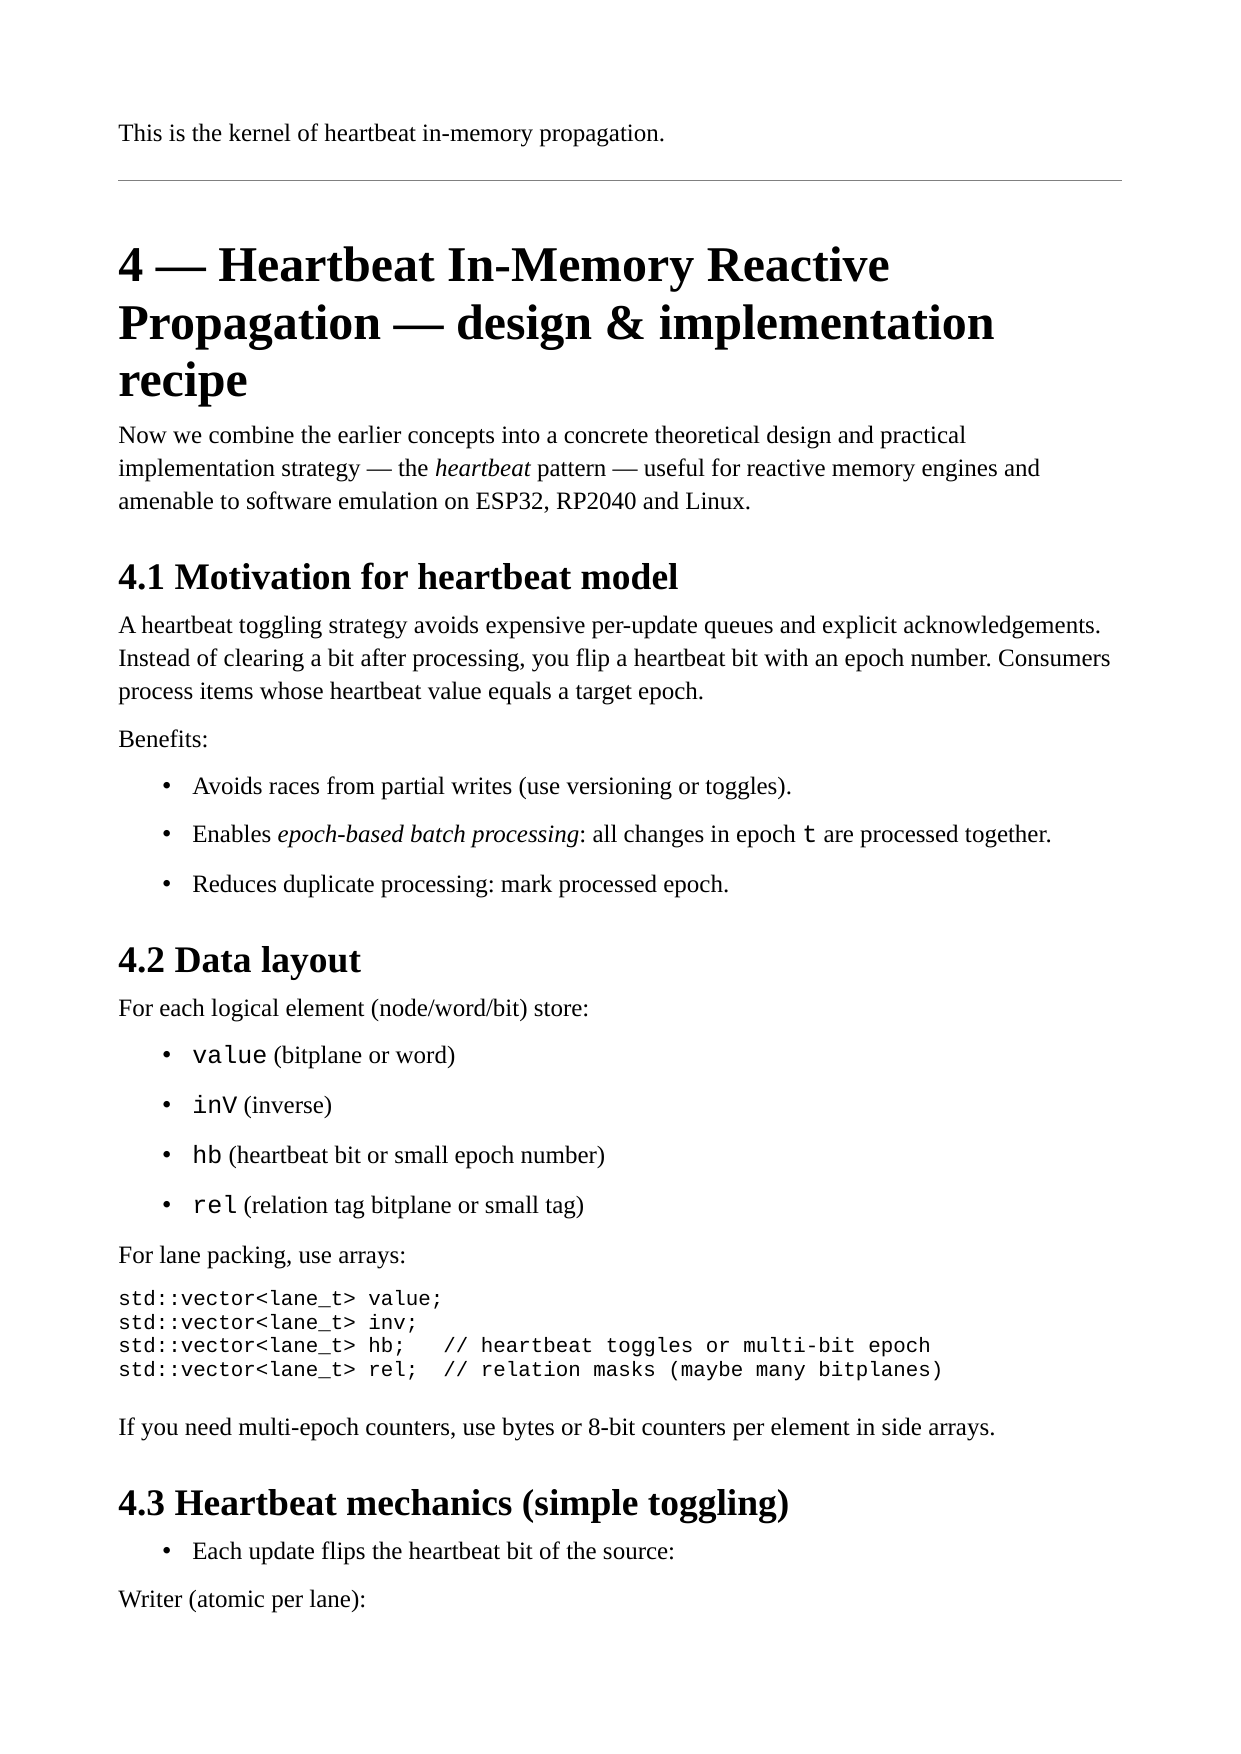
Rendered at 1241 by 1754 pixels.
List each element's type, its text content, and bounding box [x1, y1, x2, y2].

text A heartbeat toggling strategy avoids expensive per-update queues and explicit acknowledgements. Instead of clearing a bit after processing, you flip a heartbeat bit with an epoch number. Consumers process items whose heartbeat value equals a target epoch. [118, 610, 1122, 705]
text If you need multi-epoch counters, use bytes or 8-bit counters per element in side arrays. [118, 1412, 1122, 1441]
text Writer (atomic per lane): [118, 1584, 1122, 1613]
list inV (inverse) [162, 1091, 1122, 1121]
text For lane packing, use arrays: [118, 1241, 1122, 1269]
text std::vector<lane_t> rel; // relation masks (maybe many bitplanes) [118, 1359, 1122, 1383]
list Avoids races from partial writes (use versioning or toggles). [162, 771, 1122, 800]
text For each logical element (node/word/bit) store: [118, 993, 1122, 1022]
list value (bitplane or word) [162, 1041, 1122, 1071]
list Each update flips the heartbeat bit of the source: [162, 1536, 1122, 1565]
text std::vector<lane_t> value; [118, 1288, 1122, 1312]
text std::vector<lane_t> inv; [118, 1312, 1122, 1336]
text std::vector<lane_t> hb; // heartbeat toggles or multi-bit epoch [118, 1336, 1122, 1359]
list hb (heartbeat bit or small epoch number) [162, 1141, 1122, 1171]
subtitle 4.1 Motivation for heartbeat model [118, 554, 1122, 598]
list rel (relation tag bitplane or small tag) [162, 1191, 1122, 1221]
list Enables epoch-based batch processing: all changes in epoch t are processed together. [162, 819, 1122, 850]
subtitle 4 — Heartbeat In-Memory Reactive Propagation — design & implementation recipe [118, 235, 1122, 407]
text Benefits: [118, 724, 1122, 752]
text Now we combine the earlier concepts into a concrete theoretical design and practical implementation strategy — the heartbeat pattern — useful for reactive memory engines and amenable to software emulation on ESP32, RP2040 and Linux. [118, 420, 1122, 515]
subtitle 4.3 Heartbeat mechanics (simple toggling) [118, 1481, 1122, 1524]
list Reduces duplicate processing: mark processed epoch. [162, 869, 1122, 898]
text This is the kernel of heartbeat in-memory propagation. [118, 118, 1122, 147]
subtitle 4.2 Data layout [118, 937, 1122, 981]
